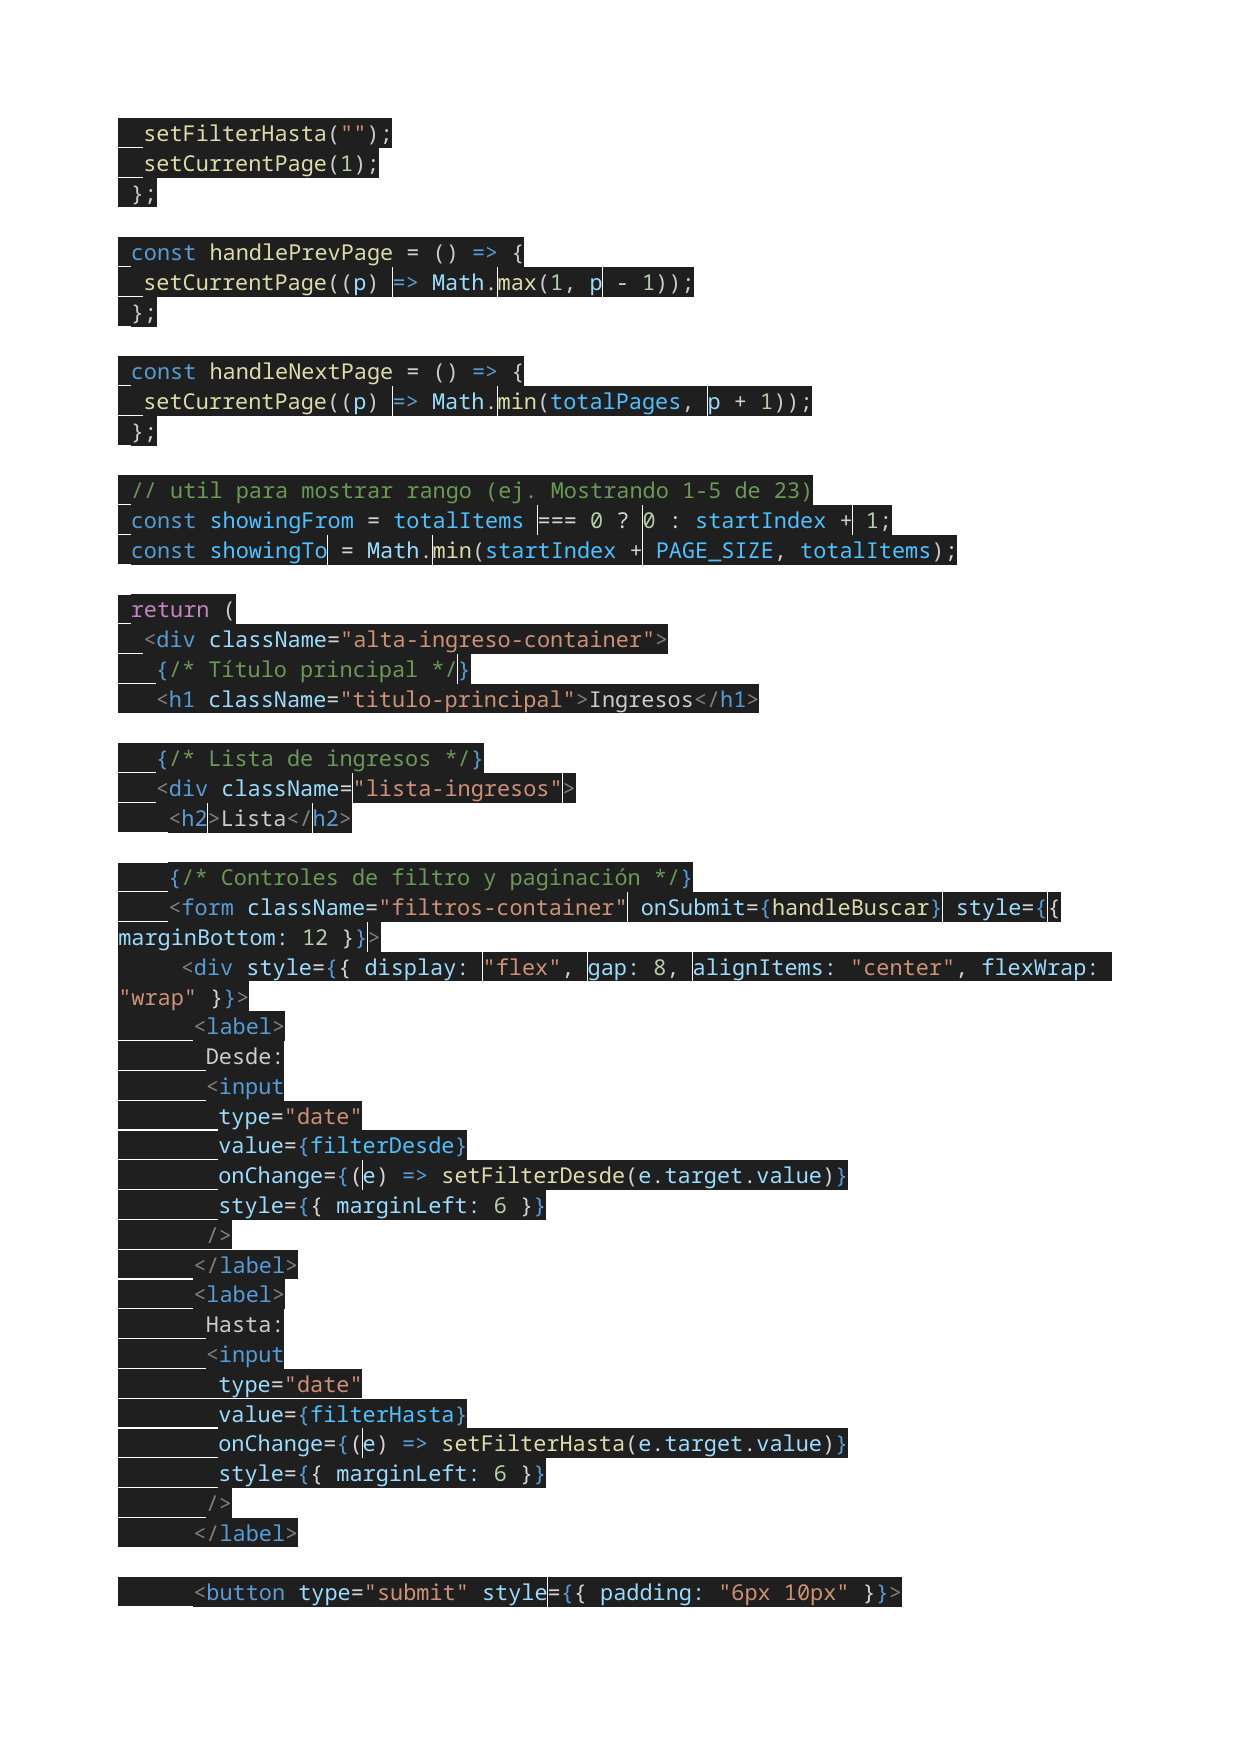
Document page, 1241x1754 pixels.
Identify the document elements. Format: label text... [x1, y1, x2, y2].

text onChange={(e) => setFilterHasta(e.target.value)} [118, 1428, 1122, 1458]
text }; [118, 178, 1122, 207]
text style={{ marginLeft: 6 }} [118, 1190, 1122, 1220]
text value={filterHasta} [118, 1398, 1122, 1428]
text value={filterDesde} [118, 1130, 1122, 1160]
text style={{ marginLeft: 6 }} [118, 1458, 1122, 1488]
text </label> [118, 1518, 1122, 1547]
text <form className="filtros-container" onSubmit={handleBuscar} style={{ marginBottom: 12 }}> [118, 892, 1122, 952]
text /> [118, 1220, 1122, 1249]
text type="date" [118, 1369, 1122, 1398]
text setCurrentPage(1); [118, 148, 1122, 178]
text const showingTo = Math.min(startIndex + PAGE_SIZE, totalItems); [118, 535, 1122, 565]
text <label> [118, 1011, 1122, 1041]
text }; [118, 416, 1122, 446]
text <button type="submit" style={{ padding: "6px 10px" }}> [118, 1577, 1122, 1607]
text }; [118, 297, 1122, 327]
text <div className="lista-ingresos"> [118, 773, 1122, 803]
text /> [118, 1488, 1122, 1518]
text </label> [118, 1249, 1122, 1279]
text <label> [118, 1279, 1122, 1309]
text const handlePrevPage = () => { [118, 237, 1122, 267]
text {/* Título principal */} [118, 654, 1122, 684]
text <h1 className="titulo-principal">Ingresos</h1> [118, 684, 1122, 713]
text <div style={{ display: "flex", gap: 8, alignItems: "center", flexWrap: "wrap" }}> [118, 952, 1122, 1011]
text <input [118, 1339, 1122, 1369]
text <h2>Lista</h2> [118, 803, 1122, 833]
text {/* Controles de filtro y paginación */} [118, 862, 1122, 892]
text const showingFrom = totalItems === 0 ? 0 : startIndex + 1; [118, 505, 1122, 535]
text const handleNextPage = () => { [118, 356, 1122, 386]
text type="date" [118, 1101, 1122, 1130]
text setCurrentPage((p) => Math.min(totalPages, p + 1)); [118, 386, 1122, 416]
text setCurrentPage((p) => Math.max(1, p - 1)); [118, 267, 1122, 297]
text return ( [118, 594, 1122, 624]
text <input [118, 1071, 1122, 1101]
text Desde: [118, 1041, 1122, 1071]
text <div className="alta-ingreso-container"> [118, 624, 1122, 654]
text {/* Lista de ingresos */} [118, 743, 1122, 773]
text setFilterHasta(""); [118, 118, 1122, 148]
text Hasta: [118, 1309, 1122, 1339]
text onChange={(e) => setFilterDesde(e.target.value)} [118, 1160, 1122, 1190]
text // util para mostrar rango (ej. Mostrando 1-5 de 23) [118, 475, 1122, 505]
